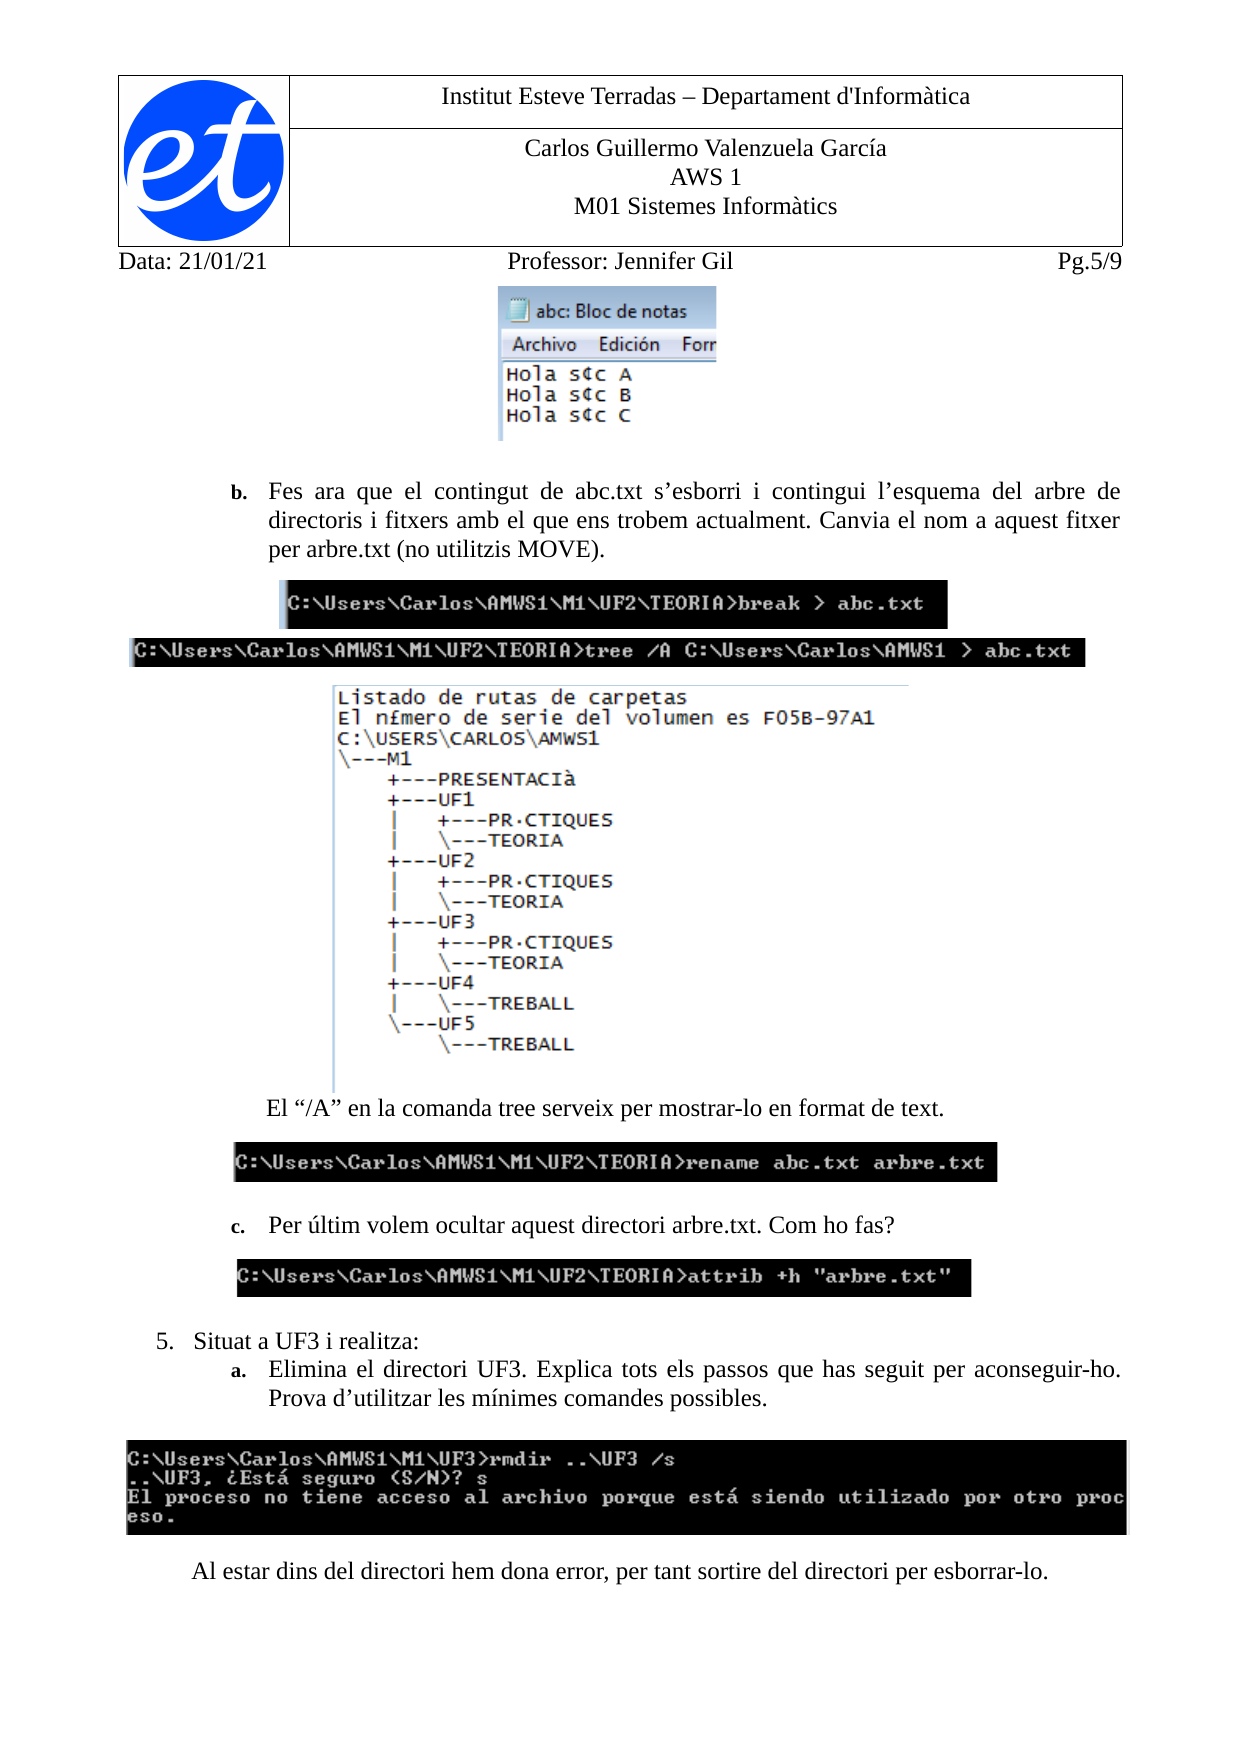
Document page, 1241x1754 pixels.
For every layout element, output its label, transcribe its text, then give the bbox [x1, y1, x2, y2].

picture [332, 685, 909, 1093]
picture [123, 80, 284, 241]
text El “/A” en la comanda tree serveix per mostrar-lo en format de text. [118, 686, 1122, 1122]
picture [279, 580, 948, 629]
picture [497, 286, 717, 441]
list Fes ara que el contingut de abc.txt s’esborri i contingui l’esquema del arbre de directoris i fitxers amb el que ens trobem actualment. Canvia el nom a aquest fitxer per arbre.txt (no utilitzis MOVE). [231, 476, 1122, 563]
picture [236, 1259, 972, 1297]
list Elimina el directori UF3. Explica tots els passos que has seguit per aconseguir-ho. Prova d’utilitzar les mínimes comandes possibles. [231, 1354, 1122, 1412]
text Al estar dins del directori hem dona error, per tant sortire del directori per esborrar-lo. [118, 1556, 1122, 1584]
list Per últim volem ocultar aquest directori arbre.txt. Com ho fas? [231, 1211, 1122, 1239]
picture [126, 1440, 1130, 1535]
picture [233, 1142, 998, 1182]
picture [129, 638, 1086, 667]
list Situat a UF3 i realitza: [156, 1326, 1122, 1354]
